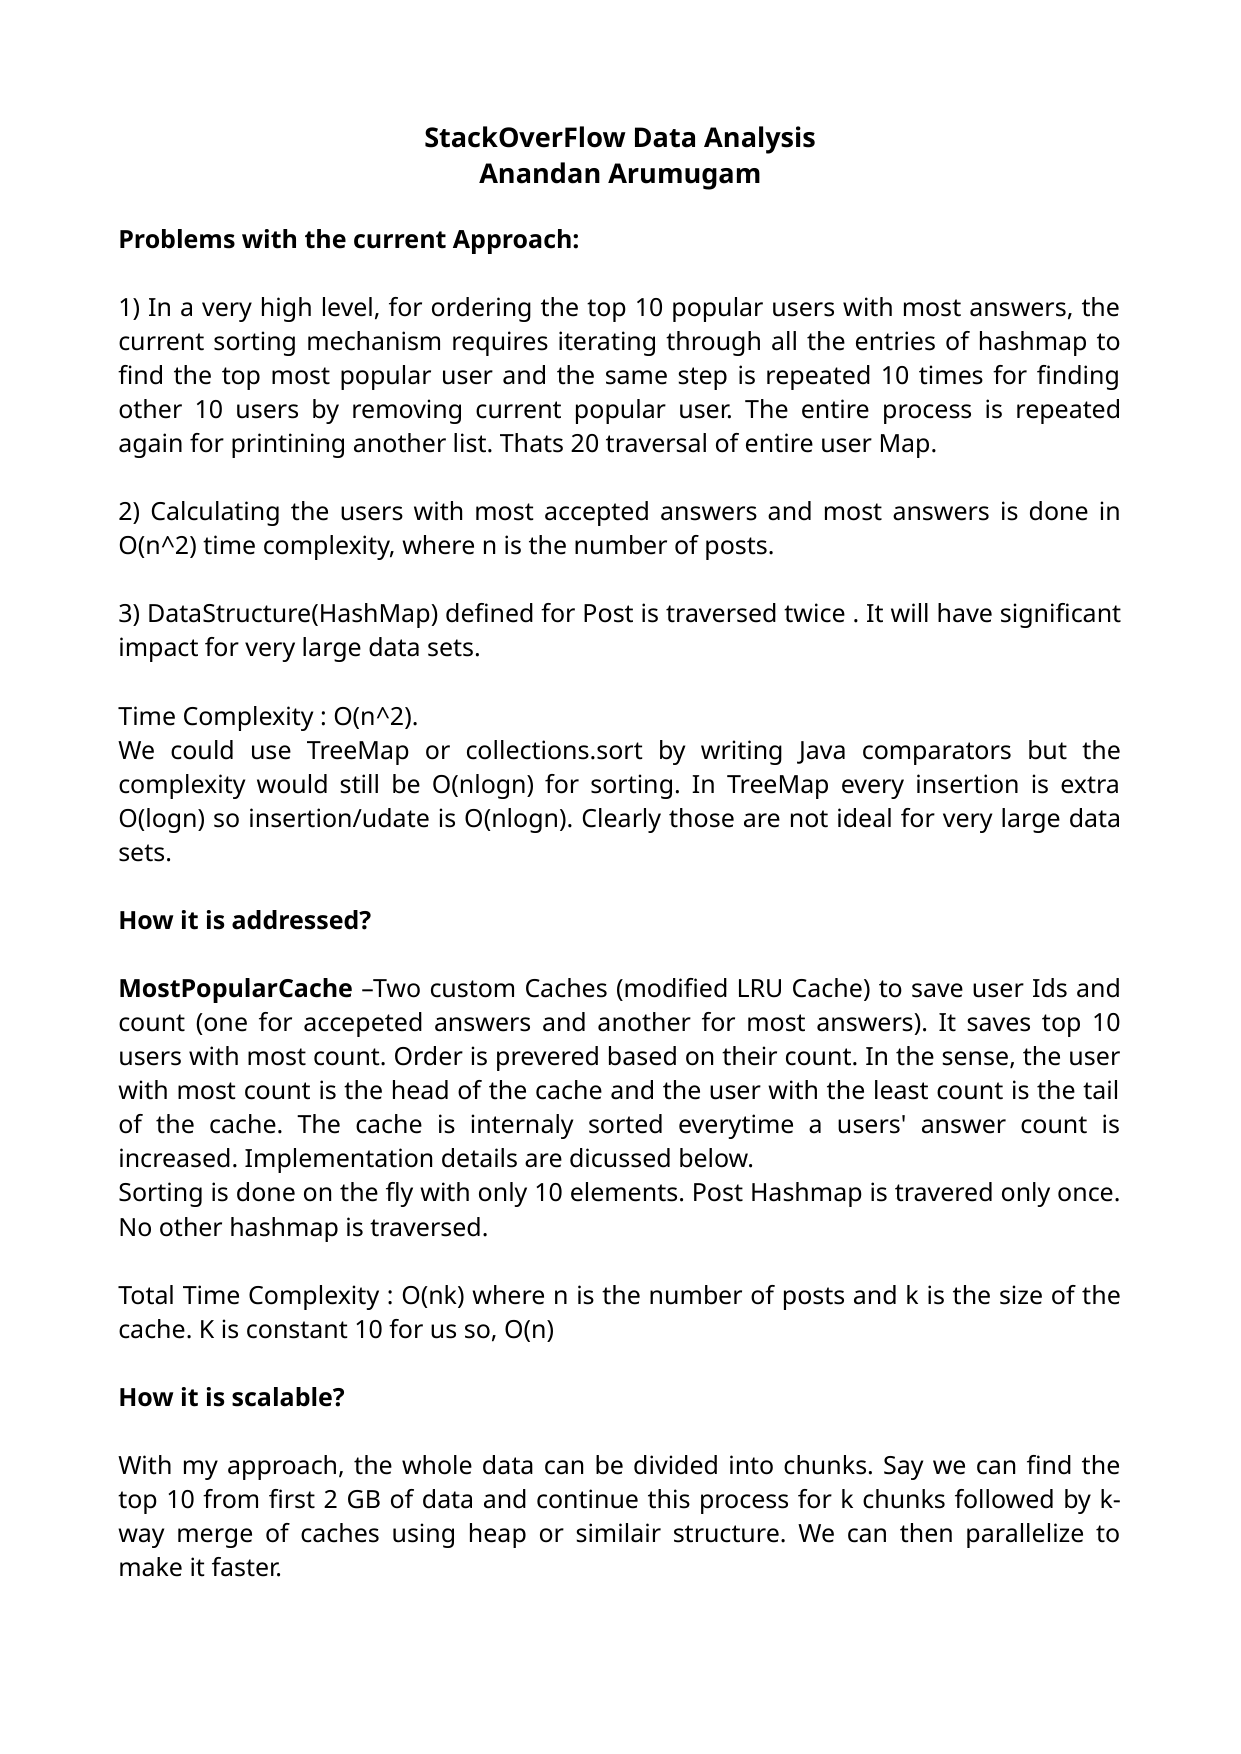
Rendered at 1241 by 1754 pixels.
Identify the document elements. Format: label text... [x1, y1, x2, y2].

text With my approach, the whole data can be divided into chunks. Say we can find the top 10 from first 2 GB of data and continue this process for k chunks followed by k-way merge of caches using heap or similair structure. We can then parallelize to make it faster. [118, 1448, 1122, 1584]
text 2) Calculating the users with most accepted answers and most answers is done in O(n^2) time complexity, where n is the number of posts. [118, 494, 1122, 562]
text How it is scalable? [118, 1379, 1122, 1413]
text Problems with the current Approach: [118, 221, 1122, 255]
text How it is addressed? [118, 903, 1122, 937]
text MostPopularCache –Two custom Caches (modified LRU Cache) to save user Ids and count (one for accepeted answers and another for most answers). It saves top 10 users with most count. Order is prevered based on their count. In the sense, the user with most count is the head of the cache and the user with the least count is the tail of the cache. The cache is internaly sorted everytime a users' answer count is increased. Implementation details are dicussed below. [118, 971, 1122, 1175]
text 3) DataStructure(HashMap) defined for Post is traversed twice . It will have significant impact for very large data sets. [118, 596, 1122, 664]
text Time Complexity : O(n^2). [118, 698, 1122, 732]
text Total Time Complexity : O(nk) where n is the number of posts and k is the size of the cache. K is constant 10 for us so, O(n) [118, 1277, 1122, 1345]
text We could use TreeMap or collections.sort by writing Java comparators but the complexity would still be O(nlogn) for sorting. In TreeMap every insertion is extra O(logn) so insertion/udate is O(nlogn). Clearly those are not ideal for very large data sets. [118, 732, 1122, 868]
text 1) In a very high level, for ordering the top 10 popular users with most answers, the current sorting mechanism requires iterating through all the entries of hashmap to find the top most popular user and the same step is repeated 10 times for finding other 10 users by removing current popular user. The entire process is repeated again for printining another list. Thats 20 traversal of entire user Map. [118, 289, 1122, 460]
text Sorting is done on the fly with only 10 elements. Post Hashmap is travered only once. No other hashmap is traversed. [118, 1175, 1122, 1243]
